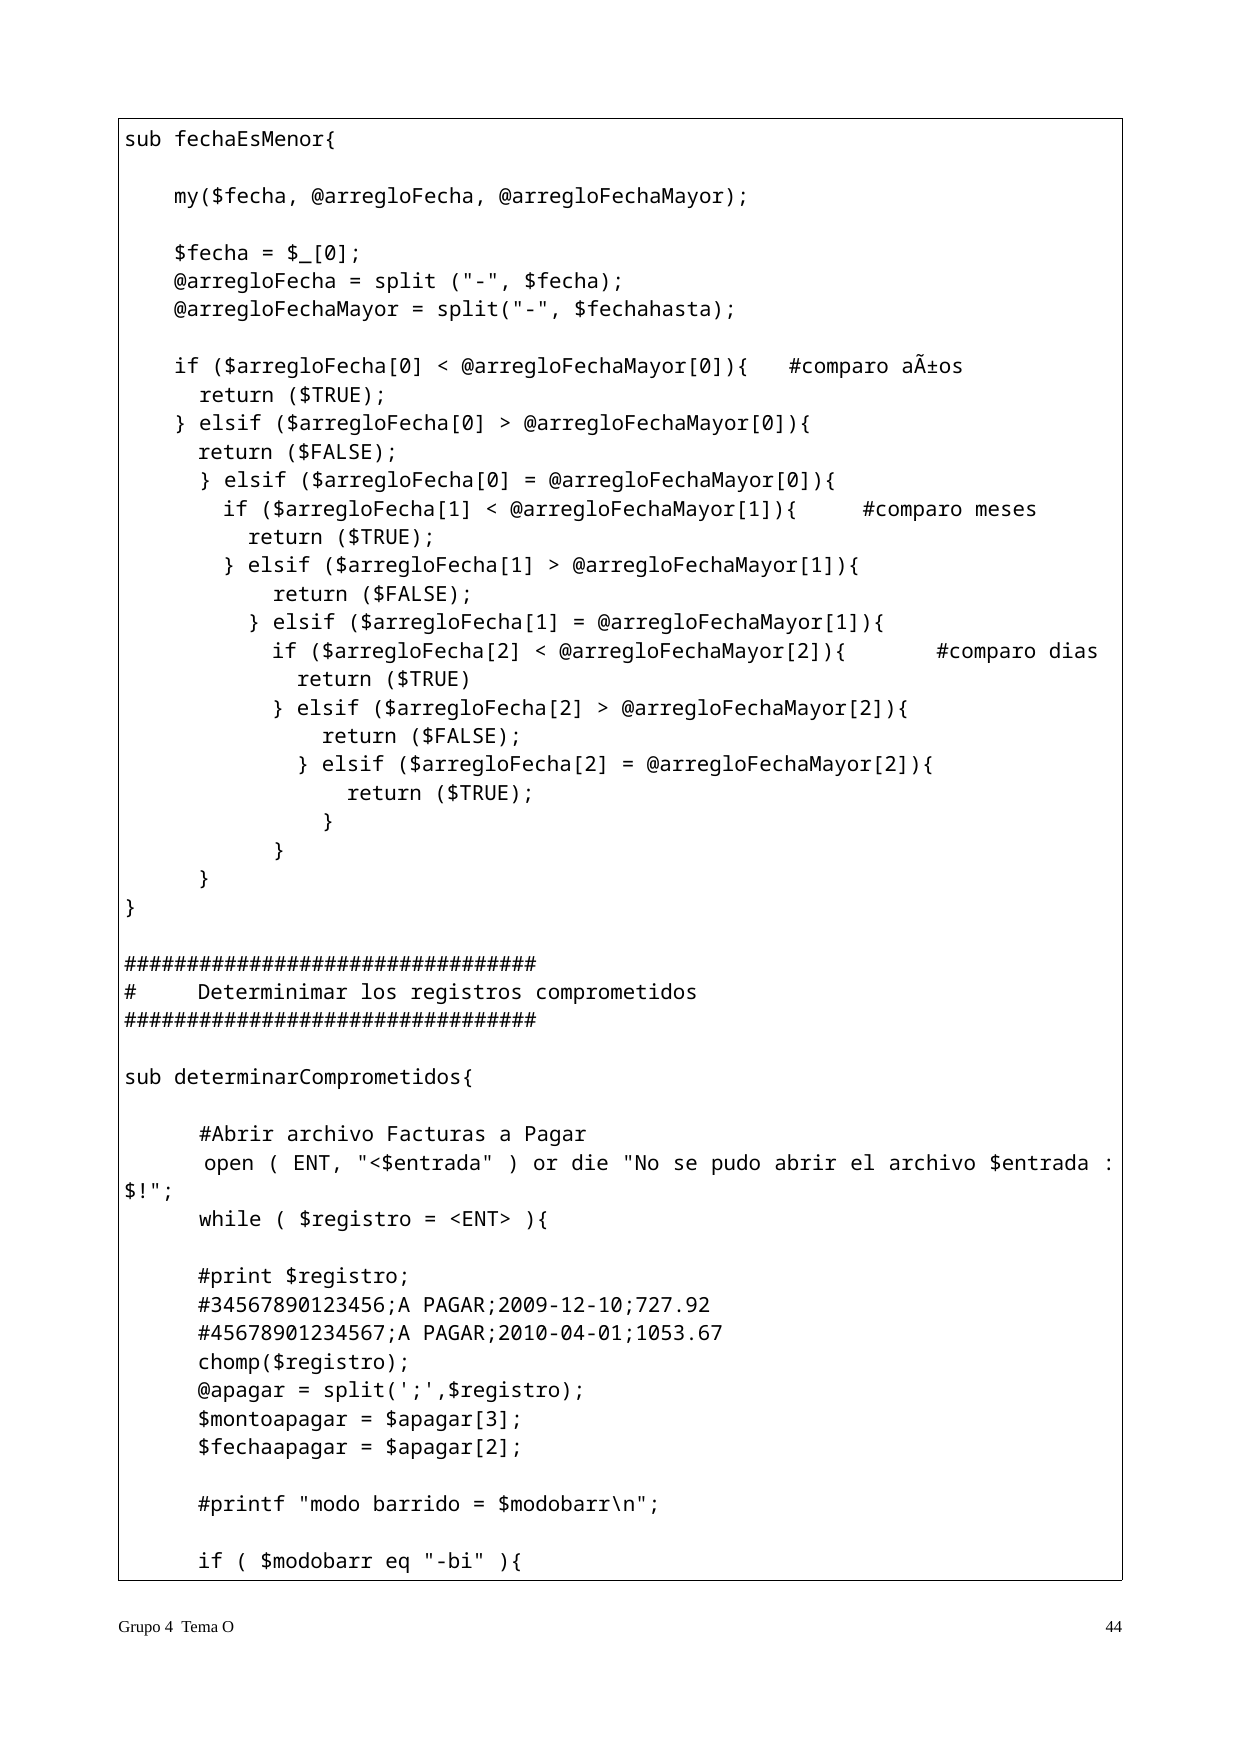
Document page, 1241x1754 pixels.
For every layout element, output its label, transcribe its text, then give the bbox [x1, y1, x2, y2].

table_header sub fechaEsMenor{ my($fecha, @arregloFecha, @arregloFechaMayor); $fecha = $_[0]; @arregloFecha = split ("-", $fecha); @arregloFechaMayor = split("-", $fechahasta); if ($arregloFecha[0] < @arregloFechaMayor[0]){ #comparo aÃ±os return ($TRUE); } elsif ($arregloFecha[0] > @arregloFechaMayor[0]){ return ($FALSE); } elsif ($arregloFecha[0] = @arregloFechaMayor[0]){ if ($arregloFecha[1] < @arregloFechaMayor[1]){ #comparo meses return ($TRUE); } elsif ($arregloFecha[1] > @arregloFechaMayor[1]){ return ($FALSE); } elsif ($arregloFecha[1] = @arregloFechaMayor[1]){ if ($arregloFecha[2] < @arregloFechaMayor[2]){ #comparo dias return ($TRUE) } elsif ($arregloFecha[2] > @arregloFechaMayor[2]){ return ($FALSE); } elsif ($arregloFecha[2] = @arregloFechaMayor[2]){ return ($TRUE); } } } } ################################# # Determinimar los registros comprometidos ################################# sub determinarComprometidos{ #Abrir archivo Facturas a Pagar open ( ENT, "<$entrada" ) or die "No se pudo abrir el archivo $entrada : $!"; while ( $registro = <ENT> ){ #print $registro; #34567890123456;A PAGAR;2009-12-10;727.92 #45678901234567;A PAGAR;2010-04-01;1053.67 chomp($registro); @apagar = split(';',$registro); $montoapagar = $apagar[3]; $fechaapagar = $apagar[2]; #printf "modo barrido = $modobarr\n"; if ( $modobarr eq "-bi" ){ [119, 119, 1122, 1580]
